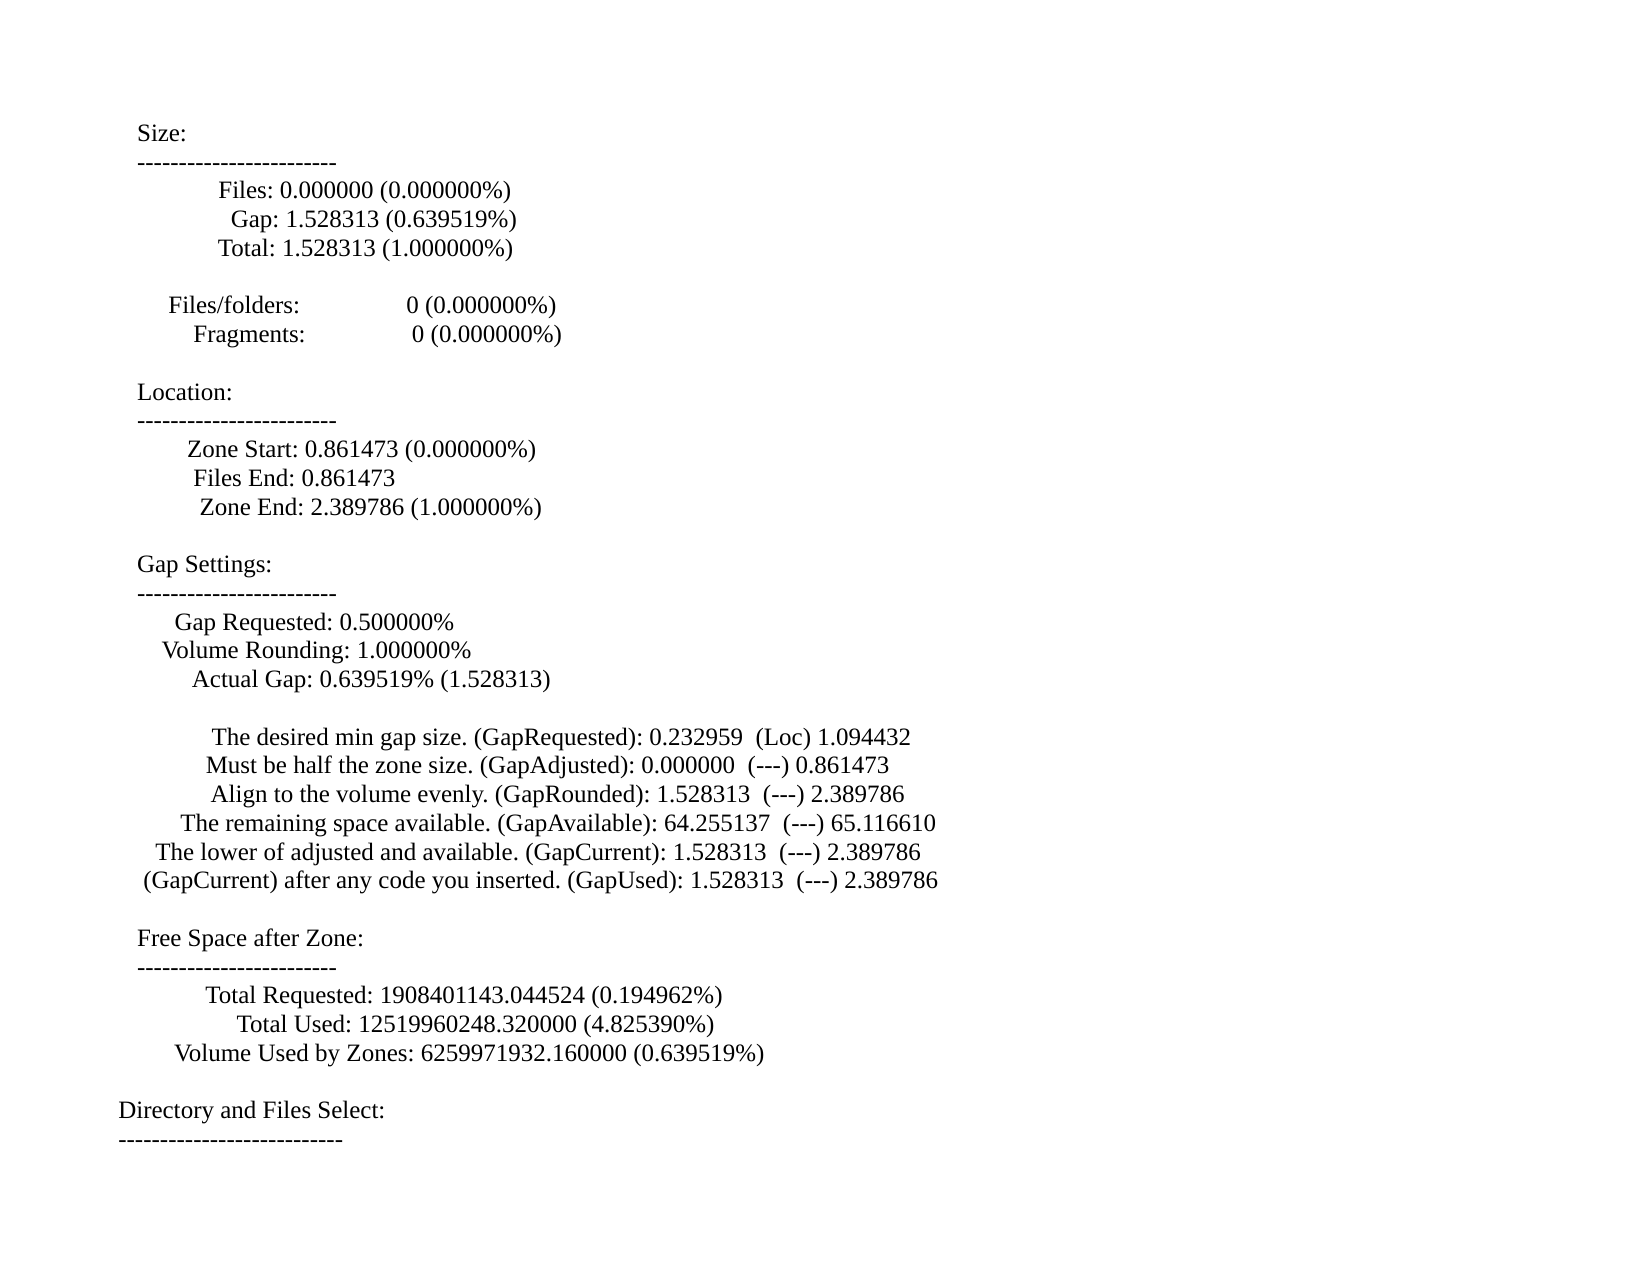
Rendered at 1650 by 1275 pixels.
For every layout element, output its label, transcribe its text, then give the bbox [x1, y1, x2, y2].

text Zone Start: 0.861473 (0.000000%) [118, 434, 1532, 463]
text Files/folders: 0 (0.000000%) [118, 291, 1532, 319]
text Volume Used by Zones: 6259971932.160000 (0.639519%) [118, 1038, 1532, 1067]
text --------------------------- [118, 1124, 1532, 1153]
text Directory and Files Select: [118, 1096, 1532, 1124]
text Files End: 0.861473 [118, 463, 1532, 492]
text ------------------------ [118, 406, 1532, 434]
text Align to the volume evenly. (GapRounded): 1.528313 (---) 2.389786 [118, 779, 1532, 808]
text ------------------------ [118, 147, 1532, 176]
text ------------------------ [118, 578, 1532, 607]
text Free Space after Zone: [118, 923, 1532, 952]
text Total: 1.528313 (1.000000%) [118, 233, 1532, 262]
text Total Used: 12519960248.320000 (4.825390%) [118, 1009, 1532, 1038]
text Actual Gap: 0.639519% (1.528313) [118, 664, 1532, 693]
text The desired min gap size. (GapRequested): 0.232959 (Loc) 1.094432 [118, 722, 1532, 751]
text Location: [118, 377, 1532, 406]
text Total Requested: 1908401143.044524 (0.194962%) [118, 981, 1532, 1009]
text ------------------------ [118, 952, 1532, 981]
text Gap Requested: 0.500000% [118, 607, 1532, 636]
text (GapCurrent) after any code you inserted. (GapUsed): 1.528313 (---) 2.389786 [118, 866, 1532, 894]
text Zone End: 2.389786 (1.000000%) [118, 492, 1532, 521]
text Must be half the zone size. (GapAdjusted): 0.000000 (---) 0.861473 [118, 751, 1532, 779]
text Files: 0.000000 (0.000000%) [118, 176, 1532, 204]
text Size: [118, 118, 1532, 147]
text Fragments: 0 (0.000000%) [118, 319, 1532, 348]
text Gap: 1.528313 (0.639519%) [118, 204, 1532, 233]
text Volume Rounding: 1.000000% [118, 636, 1532, 664]
text The remaining space available. (GapAvailable): 64.255137 (---) 65.116610 [118, 808, 1532, 837]
text Gap Settings: [118, 549, 1532, 578]
text The lower of adjusted and available. (GapCurrent): 1.528313 (---) 2.389786 [118, 837, 1532, 866]
